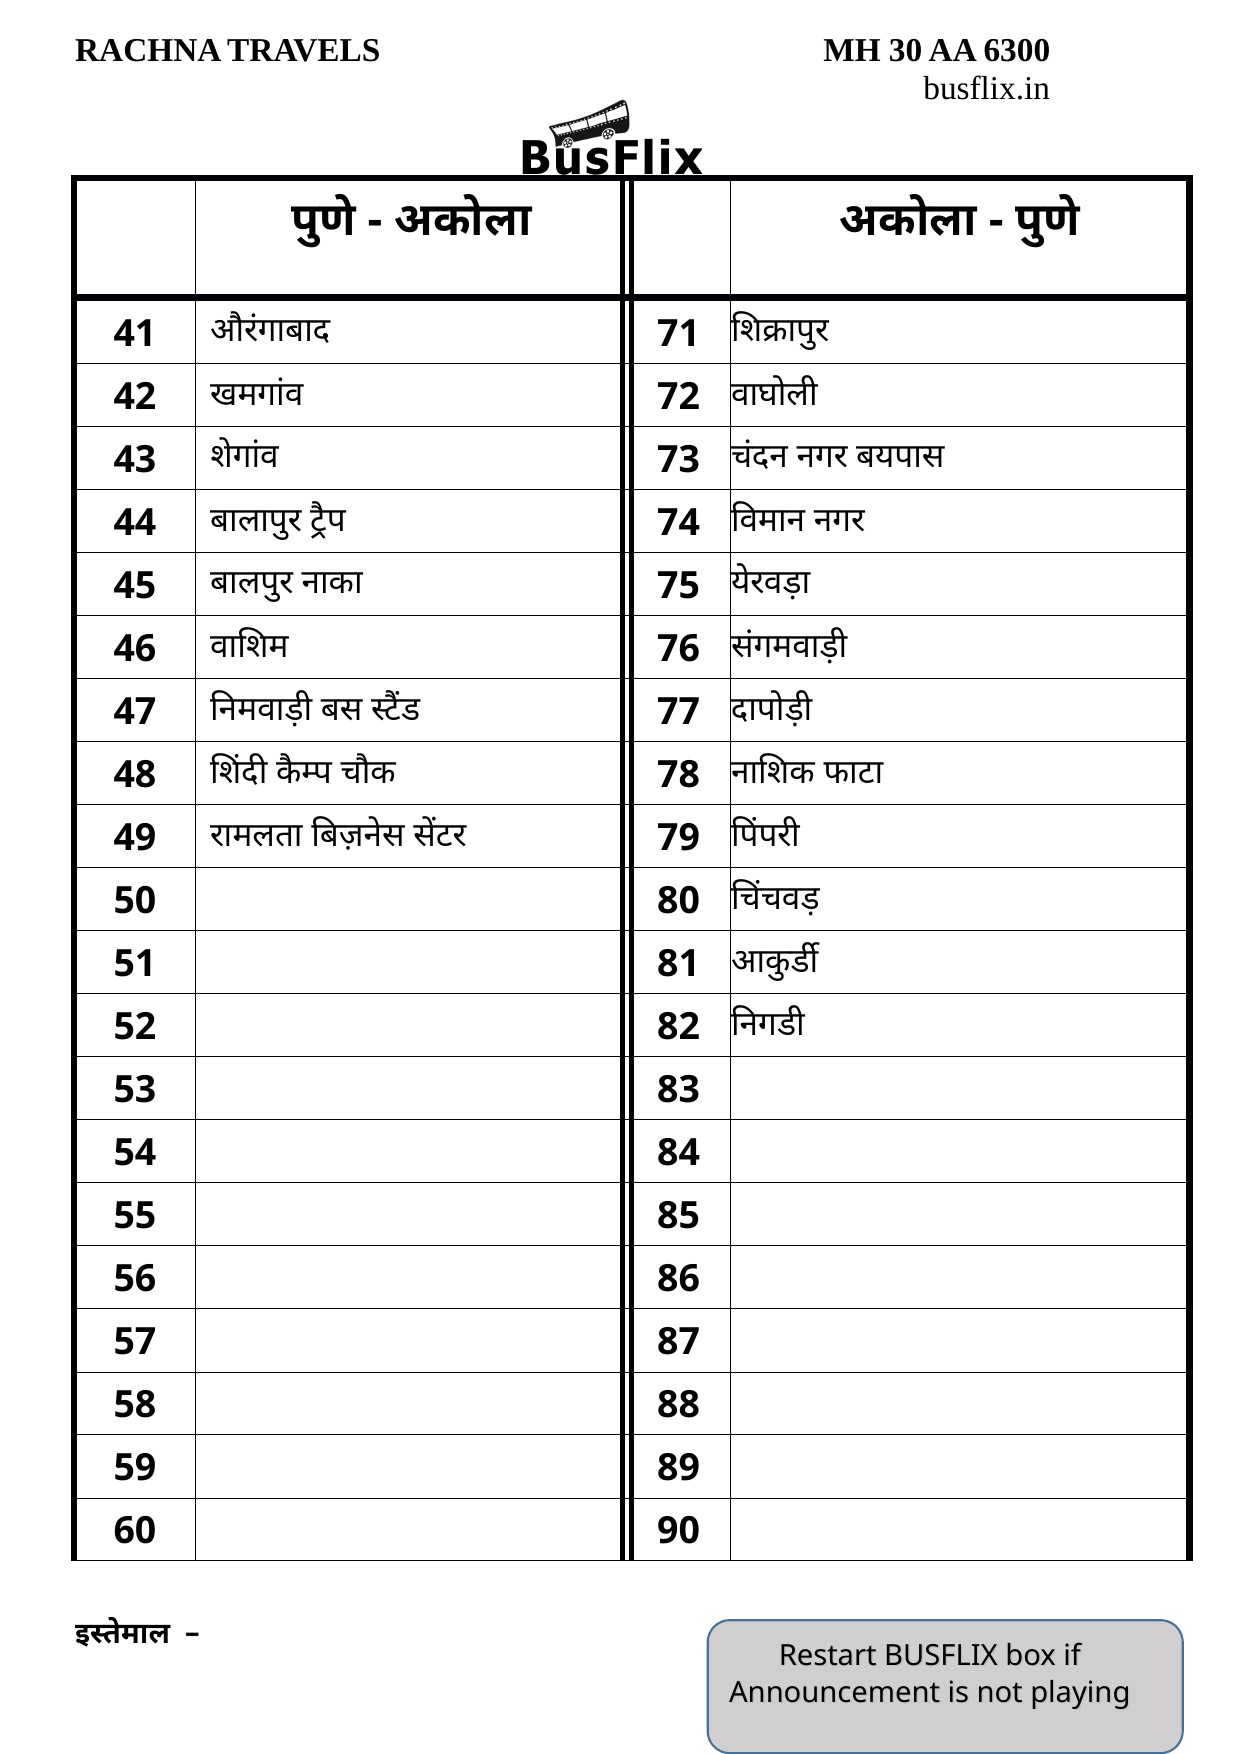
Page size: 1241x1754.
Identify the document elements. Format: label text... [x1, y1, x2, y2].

table_cell शेगांव [196, 427, 620, 489]
table_cell 88 [634, 1373, 730, 1434]
table_cell 89 [634, 1435, 730, 1497]
table_cell 50 [77, 868, 195, 930]
table_cell 49 [77, 805, 195, 867]
table_cell [731, 1309, 1186, 1371]
table_cell 81 [634, 931, 730, 993]
table_cell [196, 994, 620, 1056]
table_cell 60 [77, 1499, 195, 1560]
table_cell 78 [634, 742, 730, 804]
table_cell 59 [77, 1435, 195, 1497]
table_cell 44 [77, 490, 195, 552]
table_cell [196, 1183, 620, 1245]
table_cell [196, 1120, 620, 1182]
table_cell नाशिक फाटा [731, 742, 1186, 804]
table_cell रामलता बिज़नेस सेंटर [196, 805, 620, 867]
table_cell दापोड़ी [731, 679, 1186, 741]
table_cell 86 [634, 1246, 730, 1308]
table_cell 74 [634, 490, 730, 552]
table_cell 46 [77, 616, 195, 678]
table_cell 41 [77, 301, 195, 363]
table_cell 75 [634, 553, 730, 615]
table_cell [196, 1435, 620, 1497]
table_cell [196, 1309, 620, 1371]
table_cell 71 [634, 301, 730, 363]
table_cell निमवाड़ी बस स्टैंड [196, 679, 620, 741]
table_cell 82 [634, 994, 730, 1056]
table_cell 90 [634, 1499, 730, 1560]
table_cell 48 [77, 742, 195, 804]
table_cell [196, 931, 620, 993]
table_cell 43 [77, 427, 195, 489]
table_cell [731, 1246, 1186, 1308]
table_cell 47 [77, 679, 195, 741]
table_cell औरंगाबाद [196, 301, 620, 363]
table_cell आकुर्डी [731, 931, 1186, 993]
table_cell [196, 1373, 620, 1434]
table_cell [731, 1499, 1186, 1560]
table_cell 54 [77, 1120, 195, 1182]
table_cell [731, 1120, 1186, 1182]
table_cell 42 [77, 364, 195, 426]
table_cell [196, 1246, 620, 1308]
table_cell 45 [77, 553, 195, 615]
table_cell संगमवाड़ी [731, 616, 1186, 678]
table_cell 57 [77, 1309, 195, 1371]
table_cell वाघोली [731, 364, 1186, 426]
table_cell 58 [77, 1373, 195, 1434]
text इस्तेमाल – [75, 1612, 1165, 1652]
table_cell 52 [77, 994, 195, 1056]
table_cell 84 [634, 1120, 730, 1182]
table_cell चंदन नगर बयपास [731, 427, 1186, 489]
table_cell [196, 1057, 620, 1119]
table_cell 51 [77, 931, 195, 993]
table_cell शिंदी कैम्प चौक [196, 742, 620, 804]
table_cell 56 [77, 1246, 195, 1308]
table_cell शिक्रापुर [731, 301, 1186, 363]
table_cell [731, 1435, 1186, 1497]
table_cell 77 [634, 679, 730, 741]
table_cell [731, 1057, 1186, 1119]
table_cell 87 [634, 1309, 730, 1371]
table_cell [731, 1373, 1186, 1434]
table_cell बालापुर ट्रैप [196, 490, 620, 552]
table_cell 83 [634, 1057, 730, 1119]
table_cell बालपुर नाका [196, 553, 620, 615]
table_cell 55 [77, 1183, 195, 1245]
table_cell विमान नगर [731, 490, 1186, 552]
table_cell चिंचवड़ [731, 868, 1186, 930]
table_cell 80 [634, 868, 730, 930]
table_header [634, 181, 730, 294]
table_cell येरवड़ा [731, 553, 1186, 615]
table_cell पिंपरी [731, 805, 1186, 867]
table_cell [731, 1183, 1186, 1245]
table_cell [196, 1499, 620, 1560]
table_cell 76 [634, 616, 730, 678]
table_cell 85 [634, 1183, 730, 1245]
table_header पुणे - अकोला [196, 181, 620, 294]
table_cell [196, 868, 620, 930]
table_cell निगडी [731, 994, 1186, 1056]
table_header अकोला - पुणे [731, 181, 1186, 294]
table_cell 53 [77, 1057, 195, 1119]
table_cell 72 [634, 364, 730, 426]
table_header [77, 181, 195, 294]
table_cell खमगांव [196, 364, 620, 426]
table_cell वाशिम [196, 616, 620, 678]
table_cell 79 [634, 805, 730, 867]
table_cell 73 [634, 427, 730, 489]
